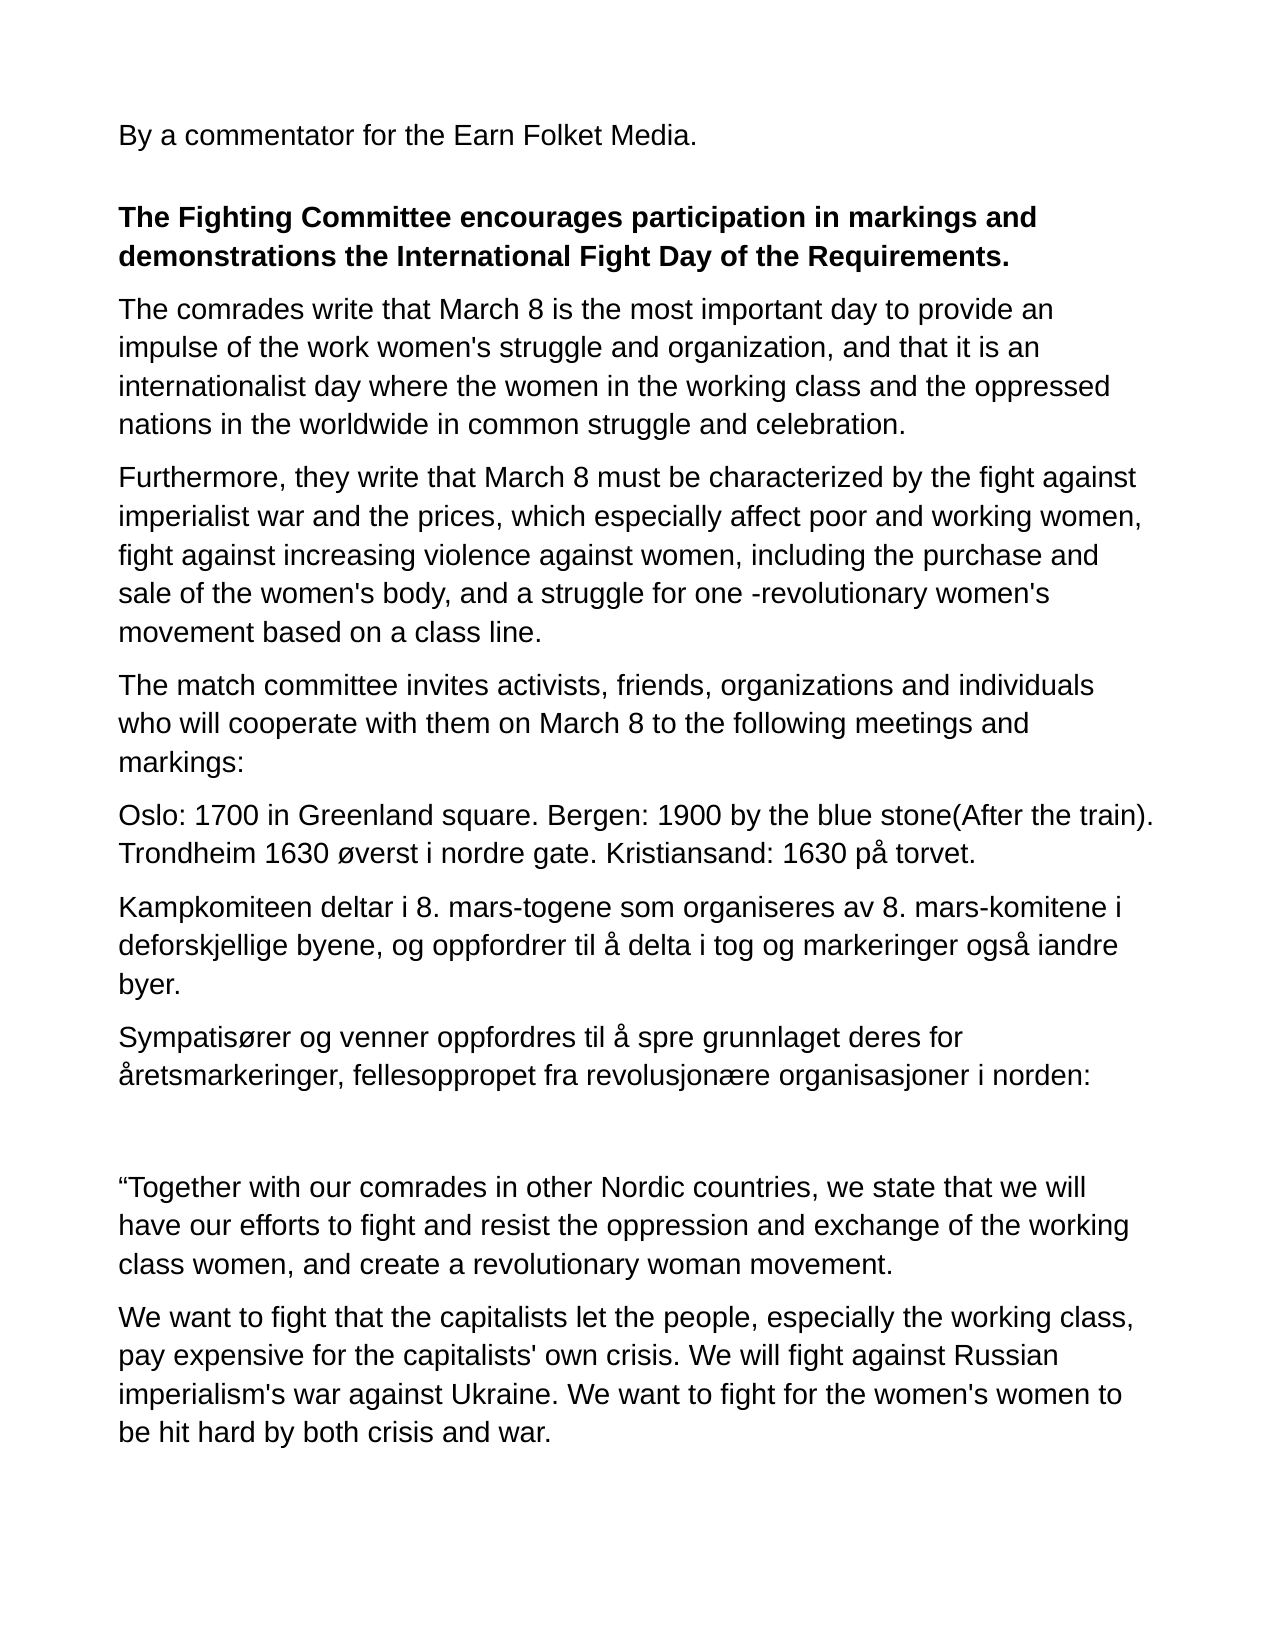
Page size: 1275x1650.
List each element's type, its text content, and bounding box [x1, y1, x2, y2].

text The Fighting Committee encourages participation in markings and demonstrations the International Fight Day of the Requirements. [118, 200, 1157, 272]
text Furthermore, they write that March 8 must be characterized by the fight against imperialist war and the prices, which especially affect poor and working women, fight against increasing violence against women, including the purchase and sale of the women's body, and a struggle for one -revolutionary women's movement based on a class line. [118, 460, 1157, 648]
text Kampkomiteen deltar i 8. mars-togene som organiseres av 8. mars-komitene i deforskjellige byene, og oppfordrer til å delta i tog og markeringer også iandre byer. [118, 889, 1157, 1000]
text Sympatisører og venner oppfordres til å spre grunnlaget deres for åretsmarkeringer, fellesoppropet fra revolusjonære organisasjoner i norden: [118, 1020, 1157, 1092]
text The match committee invites activists, friends, organizations and individuals who will cooperate with them on March 8 to the following meetings and markings: [118, 668, 1157, 778]
text Oslo: 1700 in Greenland square. Bergen: 1900 by the blue stone(After the train). Trondheim 1630 øverst i nordre gate. Kristiansand: 1630 på torvet. [118, 798, 1157, 870]
text By a commentator for the Earn Folket Media. [118, 118, 1157, 152]
text “Together with our comrades in other Nordic countries, we state that we will have our efforts to fight and resist the oppression and exchange of the working class women, and create a revolutionary woman movement. [118, 1170, 1157, 1280]
text We want to fight that the capitalists let the people, especially the working class, pay expensive for the capitalists' own crisis. We will fight against Russian imperialism's war against Ukraine. We want to fight for the women's women to be hit hard by both crisis and war. [118, 1300, 1157, 1449]
text Ut på gata 8.mars! The Fighting Committee writes: [177, 1111, 1098, 1140]
text The comrades write that March 8 is the most important day to provide an impulse of the work women's struggle and organization, and that it is an internationalist day where the women in the working class and the oppressed nations in the worldwide in common struggle and celebration. [118, 292, 1157, 441]
